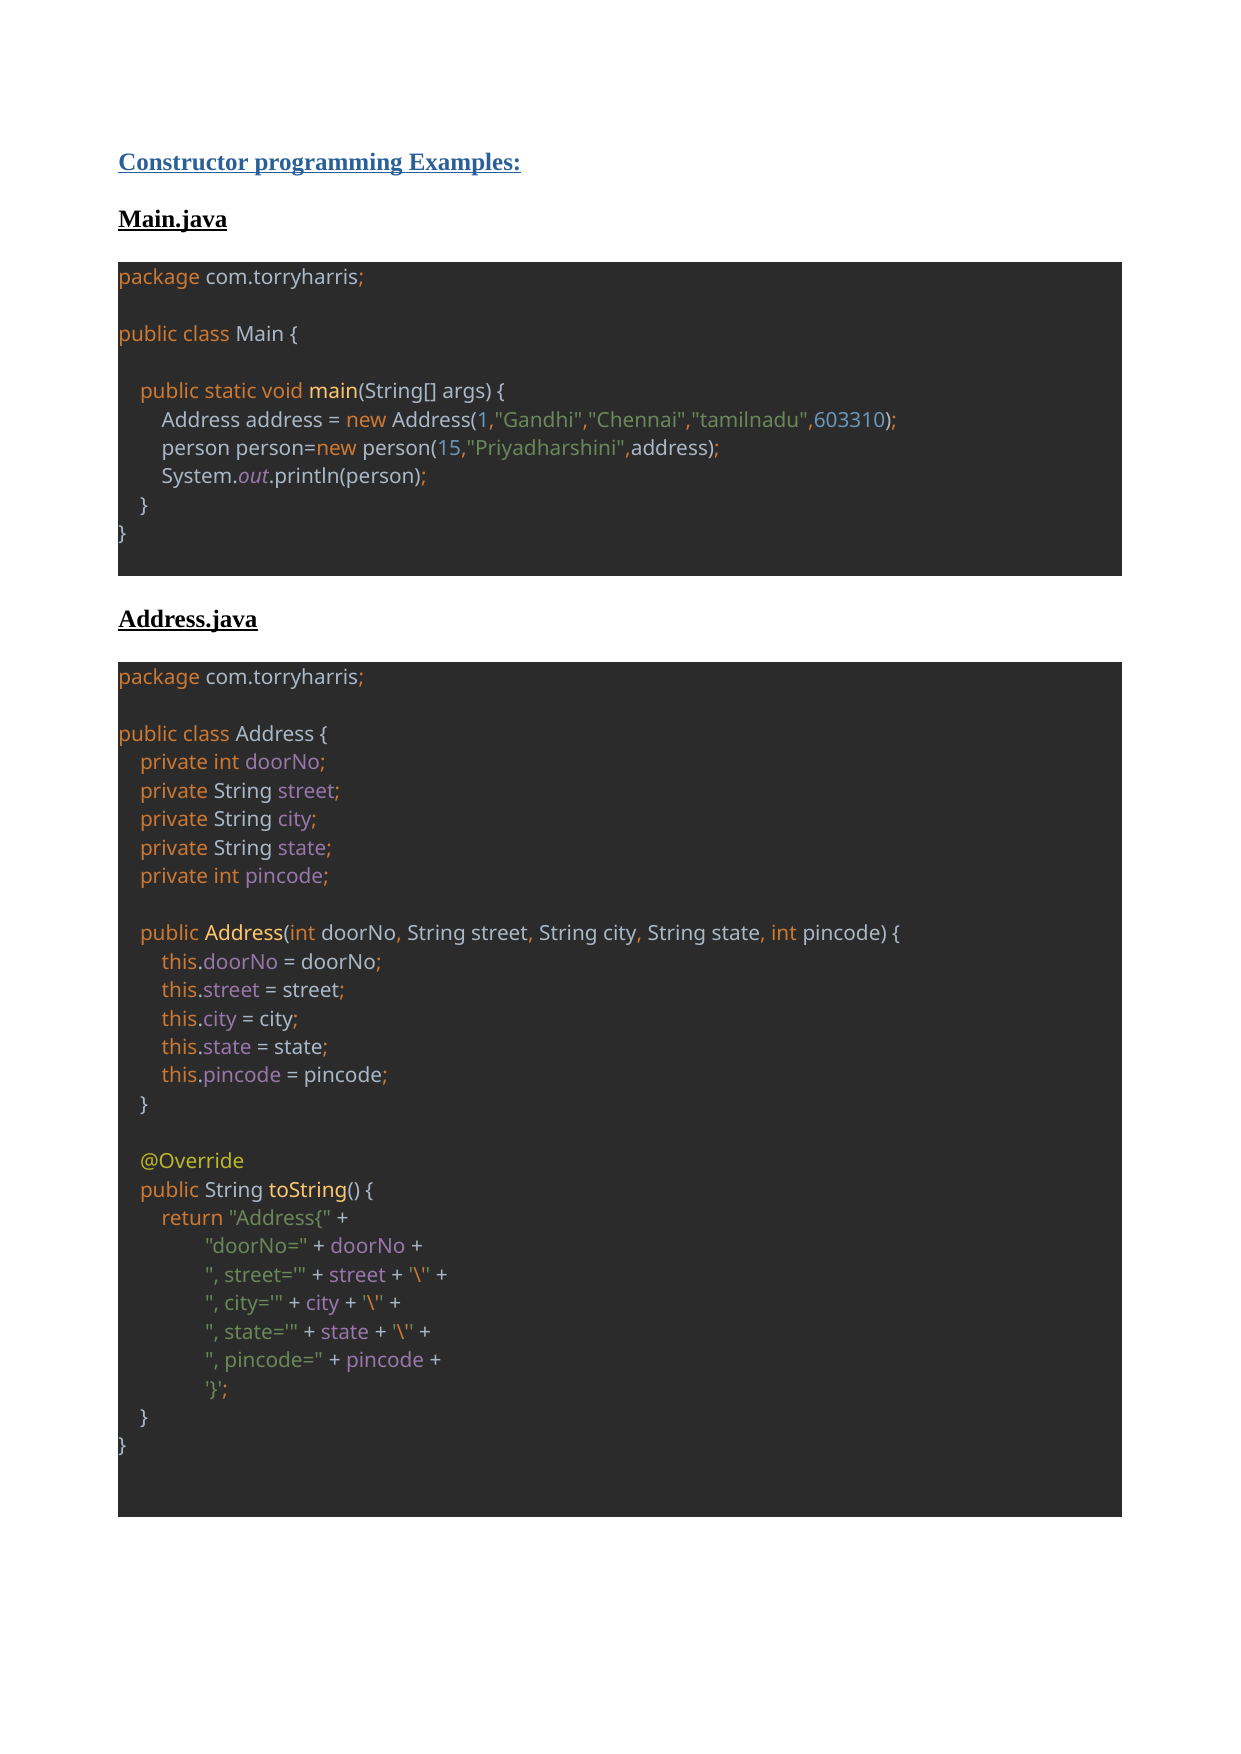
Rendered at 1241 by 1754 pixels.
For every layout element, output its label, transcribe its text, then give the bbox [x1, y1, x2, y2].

text package com.torryharris; public class Address { private int doorNo; private String street; private String city; private String state; private int pincode; public Address(int doorNo, String street, String city, String state, int pincode) { this.doorNo = doorNo; this.street = street; this.city = city; this.state = state; this.pincode = pincode; } @Override public String toString() { return "Address{" + "doorNo=" + doorNo + ", street='" + street + '\'' + ", city='" + city + '\'' + ", state='" + state + '\'' + ", pincode=" + pincode + '}'; } } [118, 662, 1122, 1517]
text Constructor programming Examples: [118, 147, 1122, 176]
text Address.java [118, 604, 1122, 633]
text Main.java [118, 204, 1122, 233]
text package com.torryharris; public class Main { public static void main(String[] args) { Address address = new Address(1,"Gandhi","Chennai","tamilnadu",603310); person person=new person(15,"Priyadharshini",address); System.out.println(person); } } [118, 262, 1122, 576]
